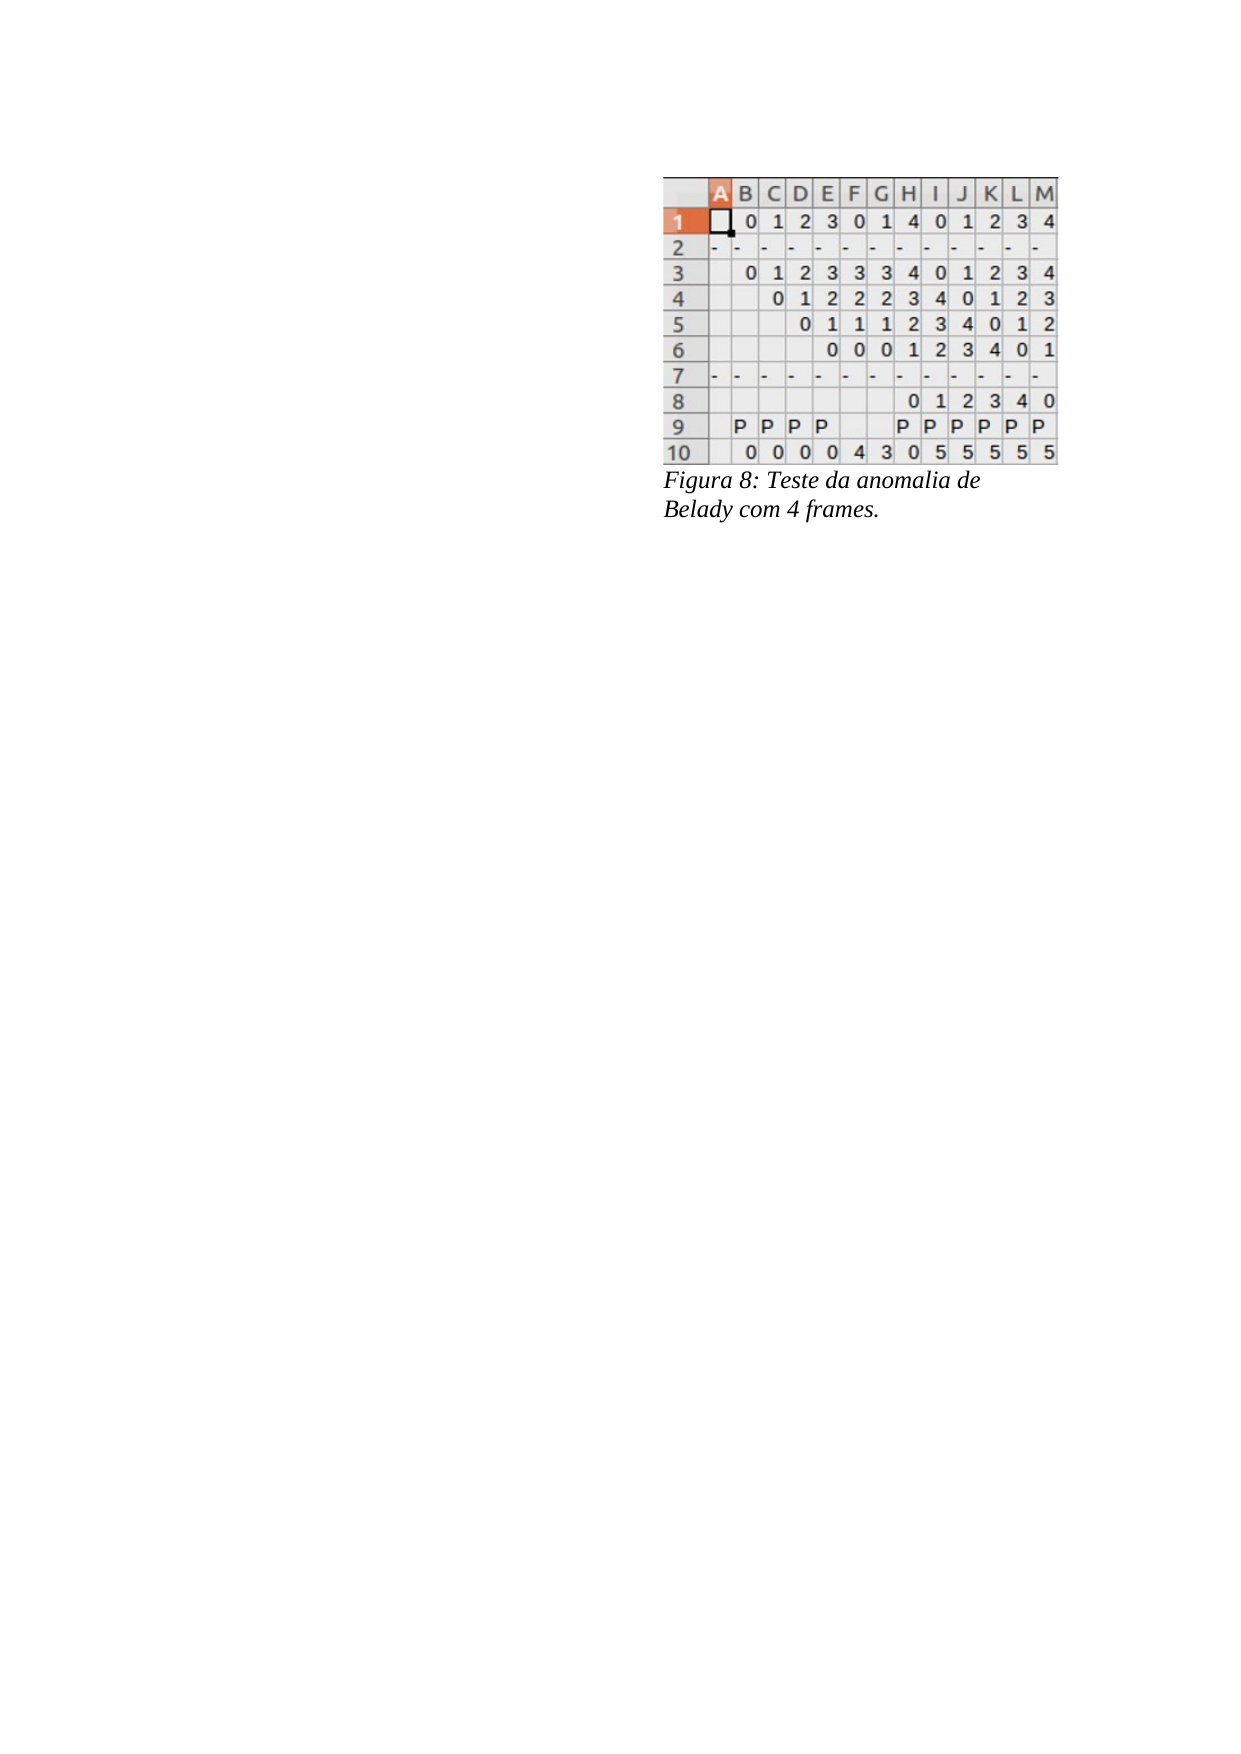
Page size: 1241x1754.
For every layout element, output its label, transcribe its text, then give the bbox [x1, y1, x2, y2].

picture [663, 177, 1059, 465]
text Figura 7: Teste da anomalia de Belady com 4 frames. [663, 465, 1058, 522]
